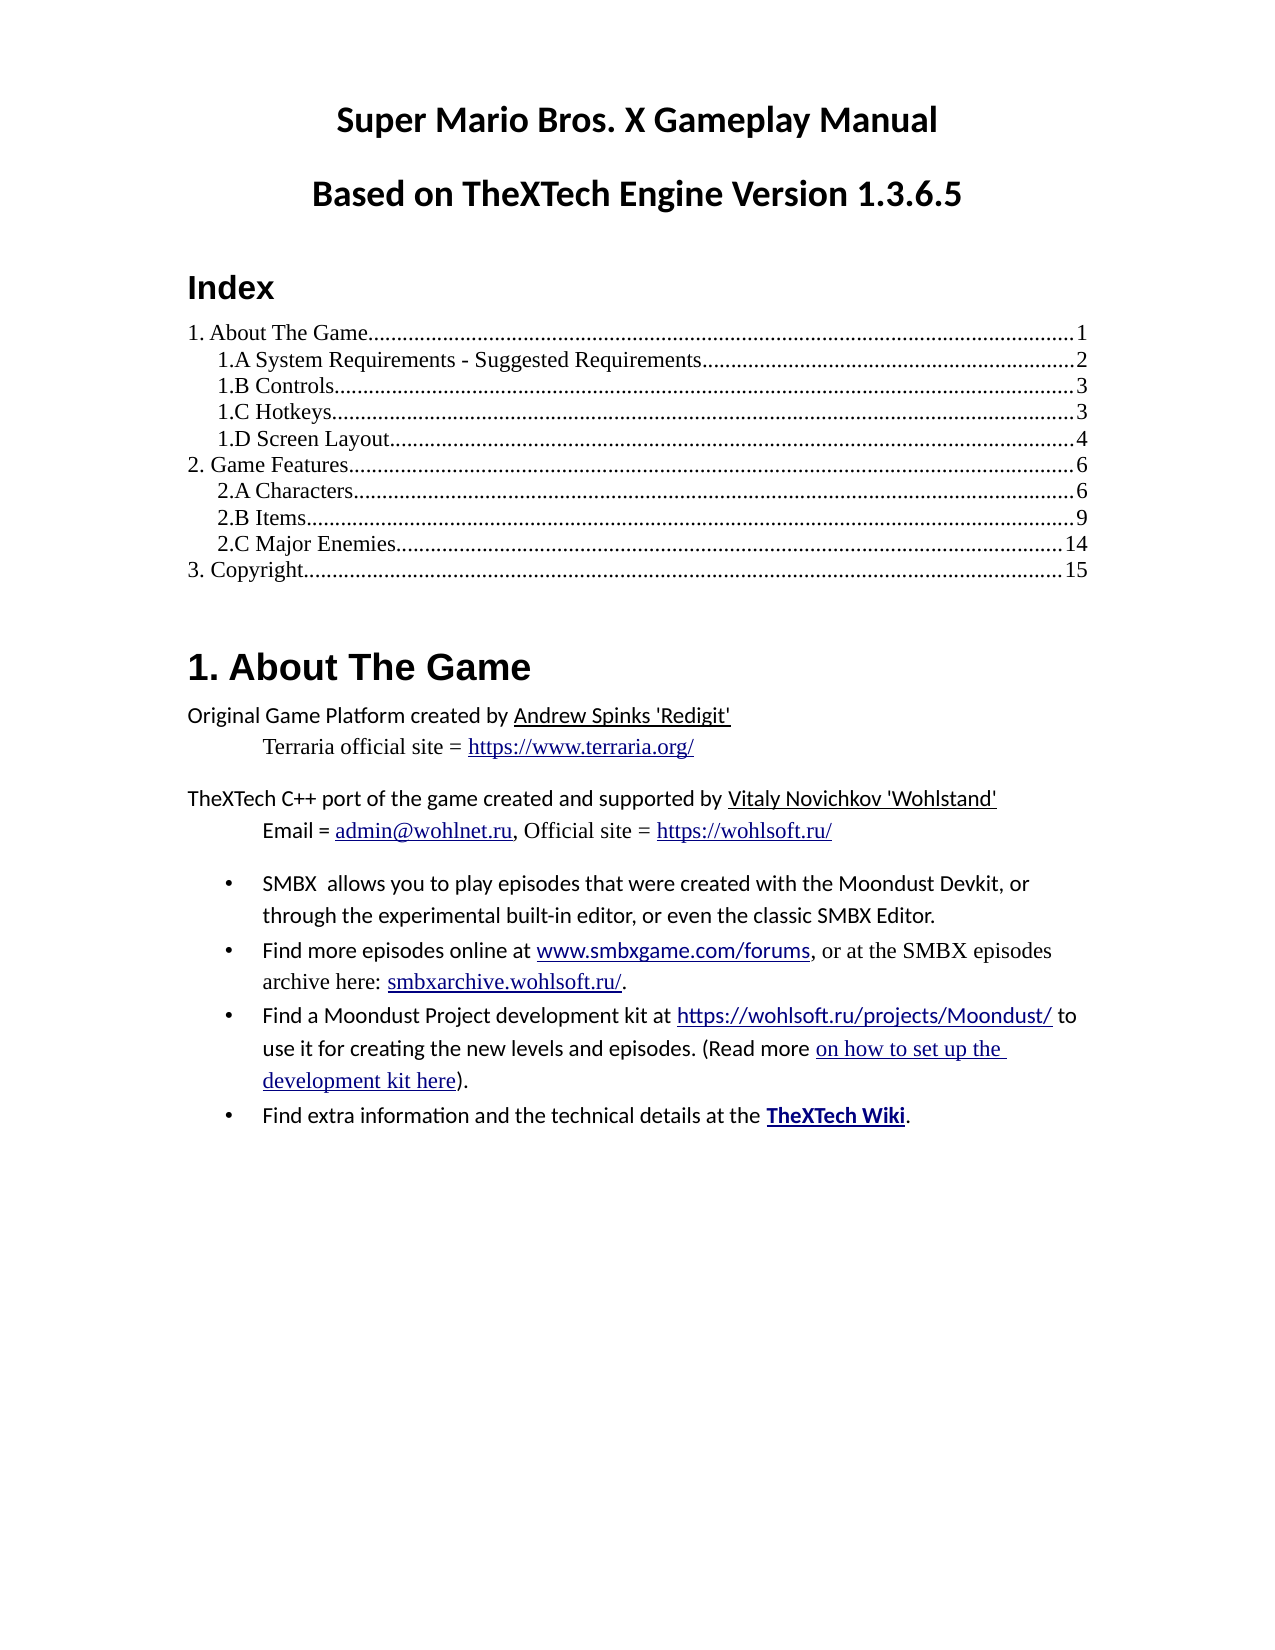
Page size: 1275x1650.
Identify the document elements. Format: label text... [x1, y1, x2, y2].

text 2.A Characters 6 [217, 477, 1087, 504]
text 2. Game Features 6 [187, 451, 1087, 477]
text TheXTech C++ port of the game created and supported by Vitaly Novichkov 'Wohlstand' Email = admin@wohlnet.ru, Official site = https://wohlsoft.ru/ [187, 784, 1087, 844]
text Based on TheXTech Engine Version 1.3.6.5 [187, 170, 1087, 216]
text 1.D Screen Layout 4 [217, 425, 1087, 451]
text Super Mario Bros. X Gameplay Manual [187, 96, 1087, 142]
text 2.B Items 9 [217, 504, 1087, 530]
text 3. Copyright 15 [187, 557, 1087, 583]
list Find more episodes online at www.smbxgame.com/forums, or at the SMBX episodes archive here: smbxarchive.wohlsoft.ru/. [225, 937, 1087, 995]
text 1.C Hotkeys 3 [217, 398, 1087, 425]
subtitle 1. About The Game [187, 645, 1087, 688]
subtitle Index [187, 268, 1087, 307]
list Find extra information and the technical details at the TheXTech Wiki. [225, 1101, 1087, 1129]
text Original Game Platform created by Andrew Spinks 'Redigit' Terraria official site = https://www.terraria.org/ [187, 701, 1087, 759]
text 1.A System Requirements - Suggested Requirements 2 [217, 346, 1087, 372]
list Find a Moondust Project development kit at https://wohlsoft.ru/projects/Moondust/ to use it for creating the new levels and episodes. (Read more on how to set up the development kit here). [225, 1002, 1087, 1094]
text 1. About The Game 1 [187, 319, 1087, 346]
list SMBX allows you to play episodes that were created with the Moondust Devkit, or through the experimental built-in editor, or even the classic SMBX Editor. [225, 869, 1087, 929]
text 1.B Controls 3 [217, 372, 1087, 398]
text 2.C Major Enemies 14 [217, 530, 1087, 557]
